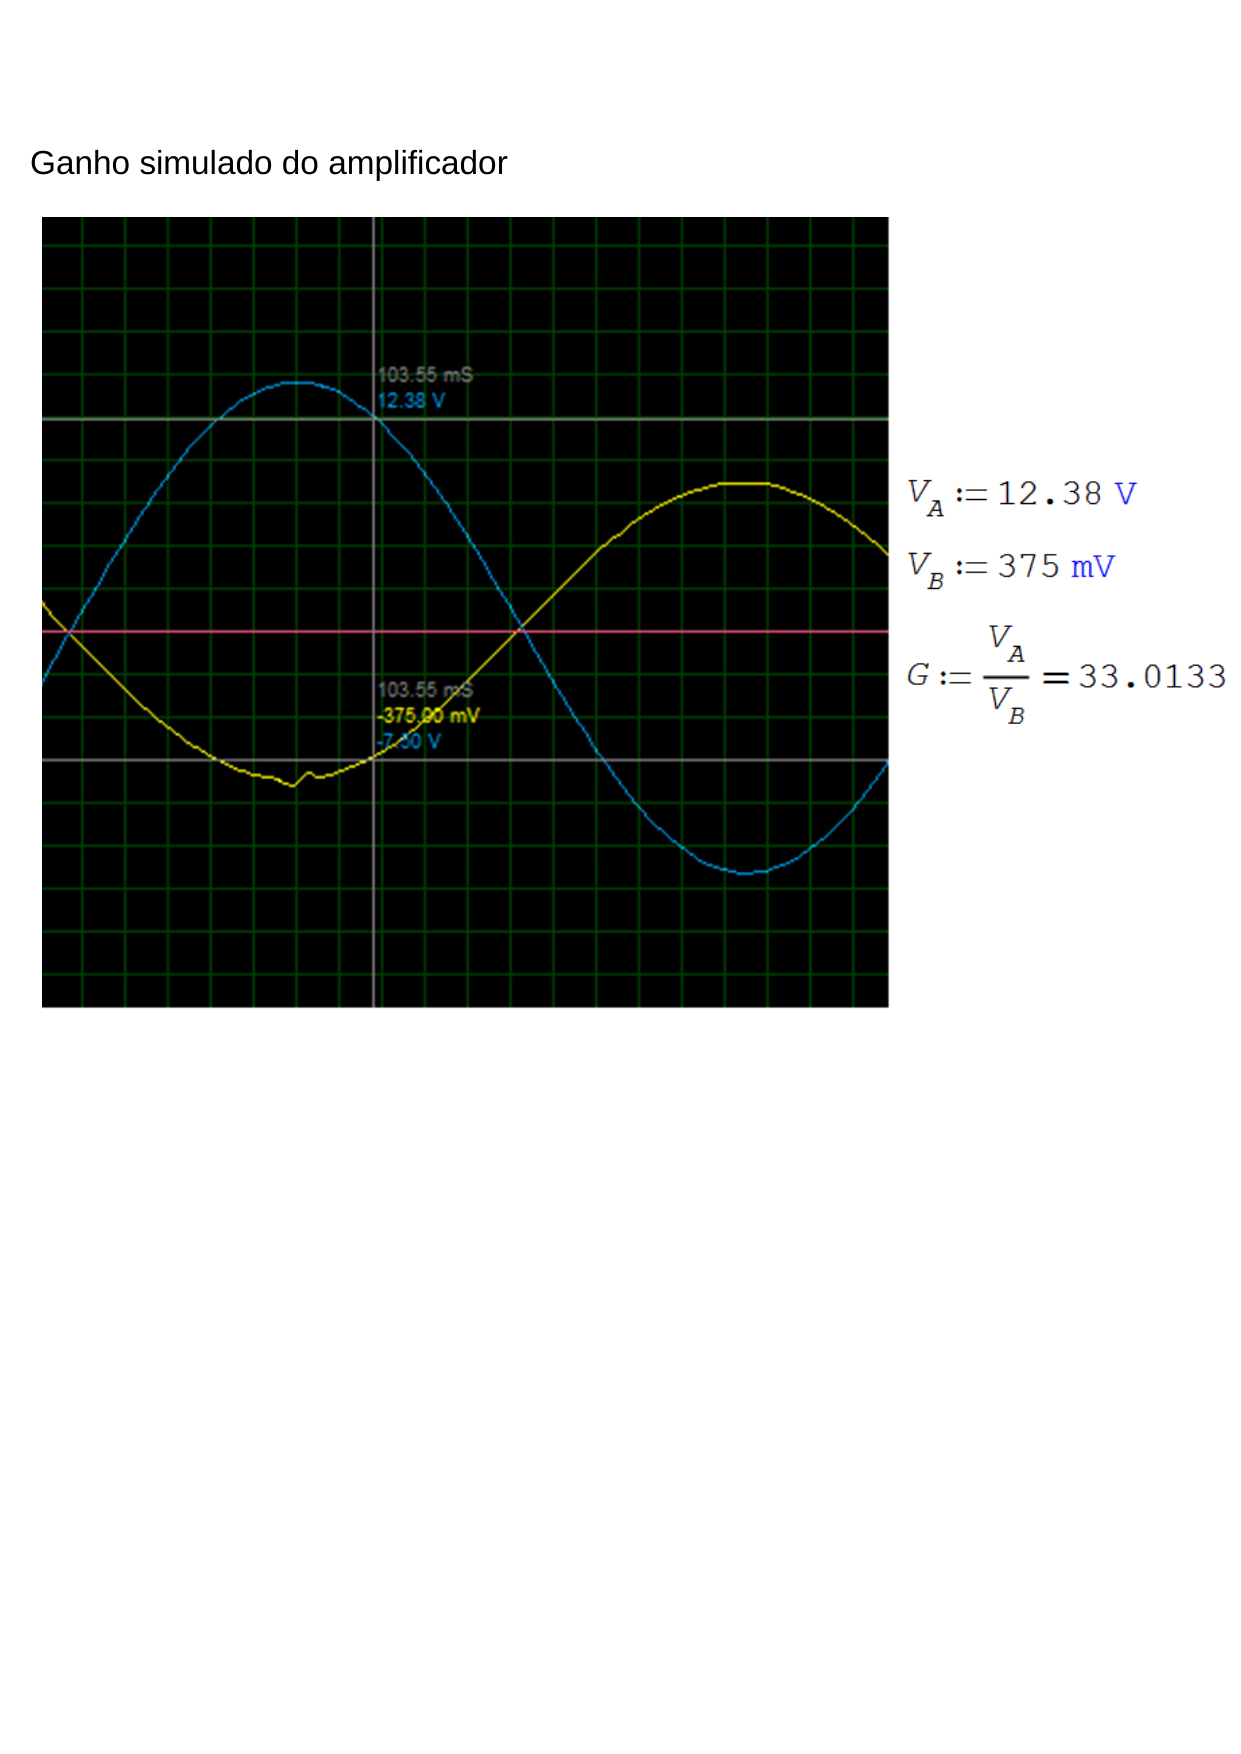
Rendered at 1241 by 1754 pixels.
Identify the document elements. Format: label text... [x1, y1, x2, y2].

text Ganho simulado do amplificador [30, 143, 1211, 181]
picture [42, 217, 1241, 1021]
